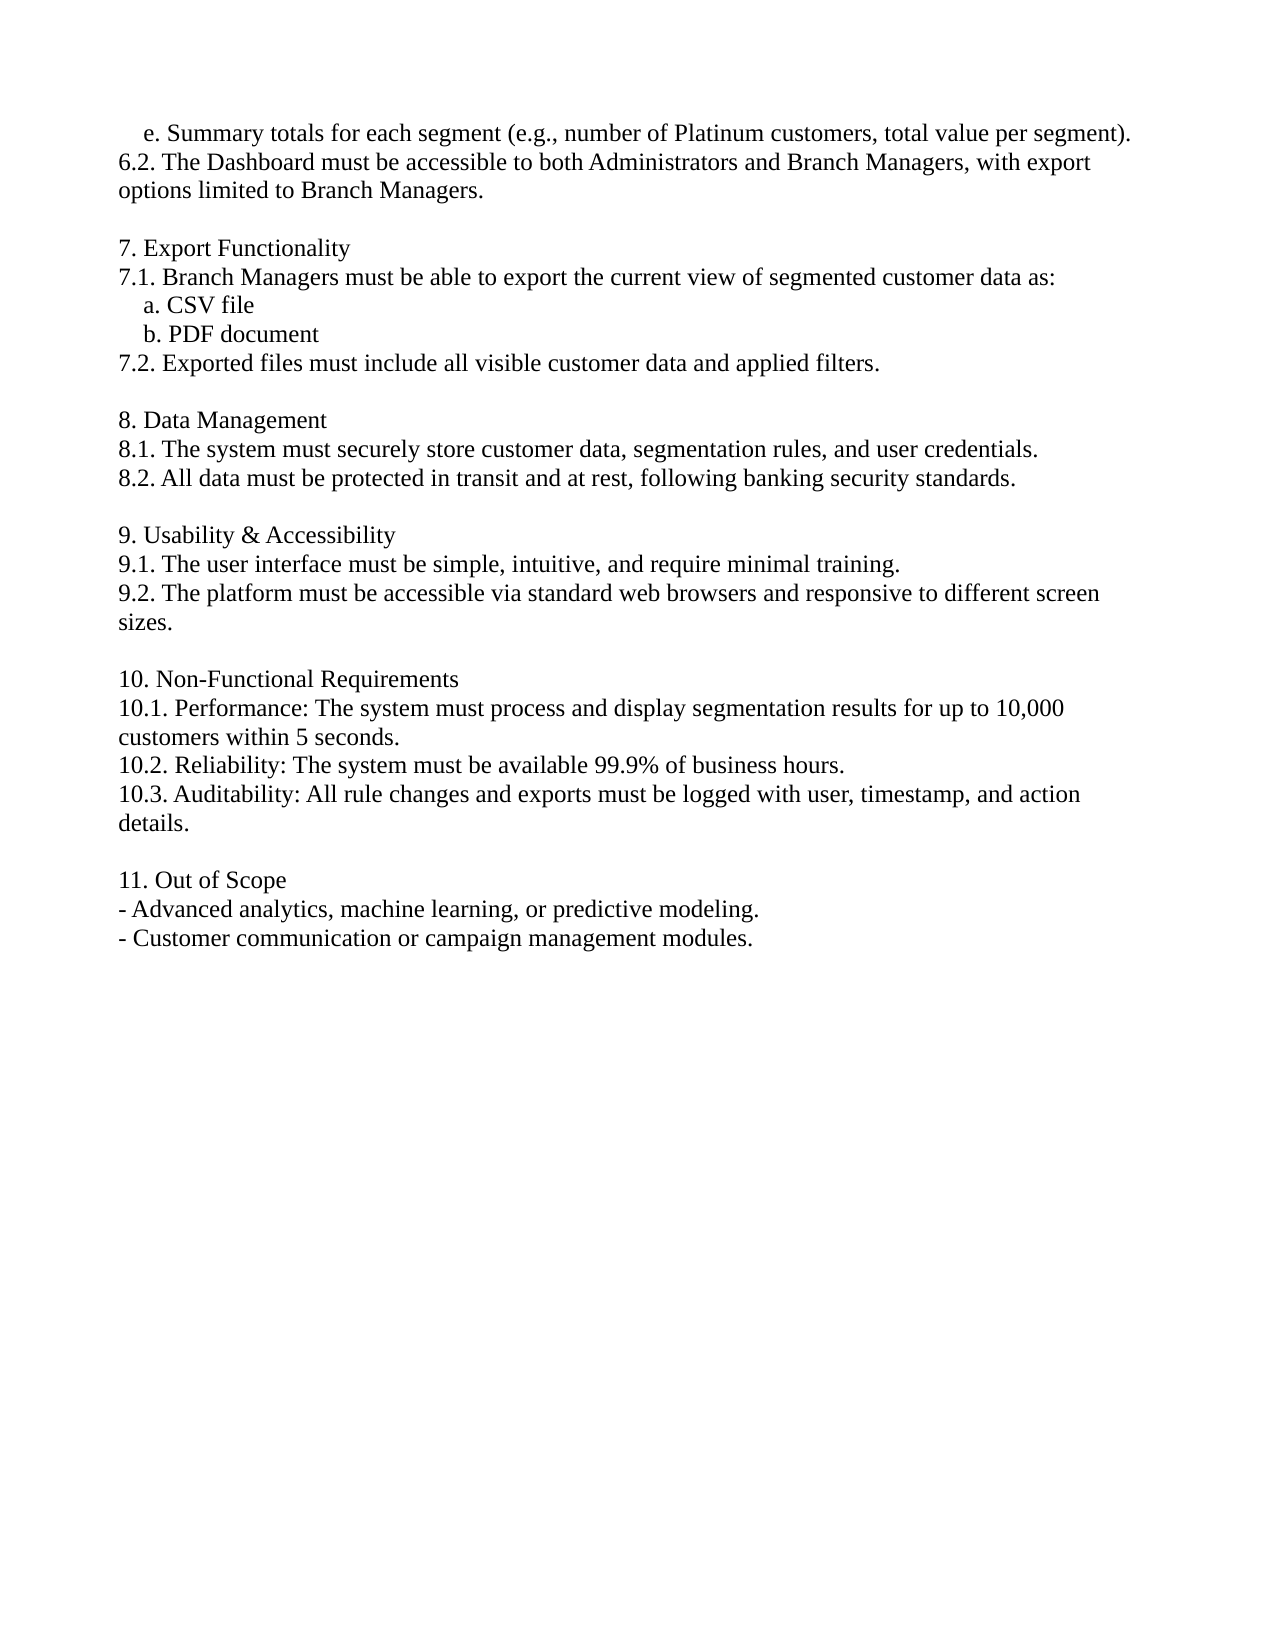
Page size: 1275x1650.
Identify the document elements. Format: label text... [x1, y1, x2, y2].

text 8.2. All data must be protected in transit and at rest, following banking security standards. [118, 463, 1157, 492]
text 7.2. Exported files must include all visible customer data and applied filters. [118, 348, 1157, 377]
text 10.3. Auditability: All rule changes and exports must be logged with user, timestamp, and action details. [118, 779, 1157, 837]
text - Customer communication or campaign management modules. [118, 923, 1157, 952]
text 7.1. Branch Managers must be able to export the current view of segmented customer data as: [118, 262, 1157, 291]
text e. Summary totals for each segment (e.g., number of Platinum customers, total value per segment). [118, 118, 1157, 147]
text a. CSV file [118, 291, 1157, 319]
text 7. Export Functionality [118, 233, 1157, 262]
text 9. Usability & Accessibility [118, 521, 1157, 549]
text 9.2. The platform must be accessible via standard web browsers and responsive to different screen sizes. [118, 578, 1157, 636]
text b. PDF document [118, 319, 1157, 348]
text 8. Data Management [118, 406, 1157, 434]
text 10. Non-Functional Requirements [118, 664, 1157, 693]
text 6.2. The Dashboard must be accessible to both Administrators and Branch Managers, with export options limited to Branch Managers. [118, 147, 1157, 204]
text - Advanced analytics, machine learning, or predictive modeling. [118, 894, 1157, 923]
text 9.1. The user interface must be simple, intuitive, and require minimal training. [118, 549, 1157, 578]
text 10.2. Reliability: The system must be available 99.9% of business hours. [118, 751, 1157, 779]
text 11. Out of Scope [118, 866, 1157, 894]
text 8.1. The system must securely store customer data, segmentation rules, and user credentials. [118, 434, 1157, 463]
text 10.1. Performance: The system must process and display segmentation results for up to 10,000 customers within 5 seconds. [118, 693, 1157, 751]
